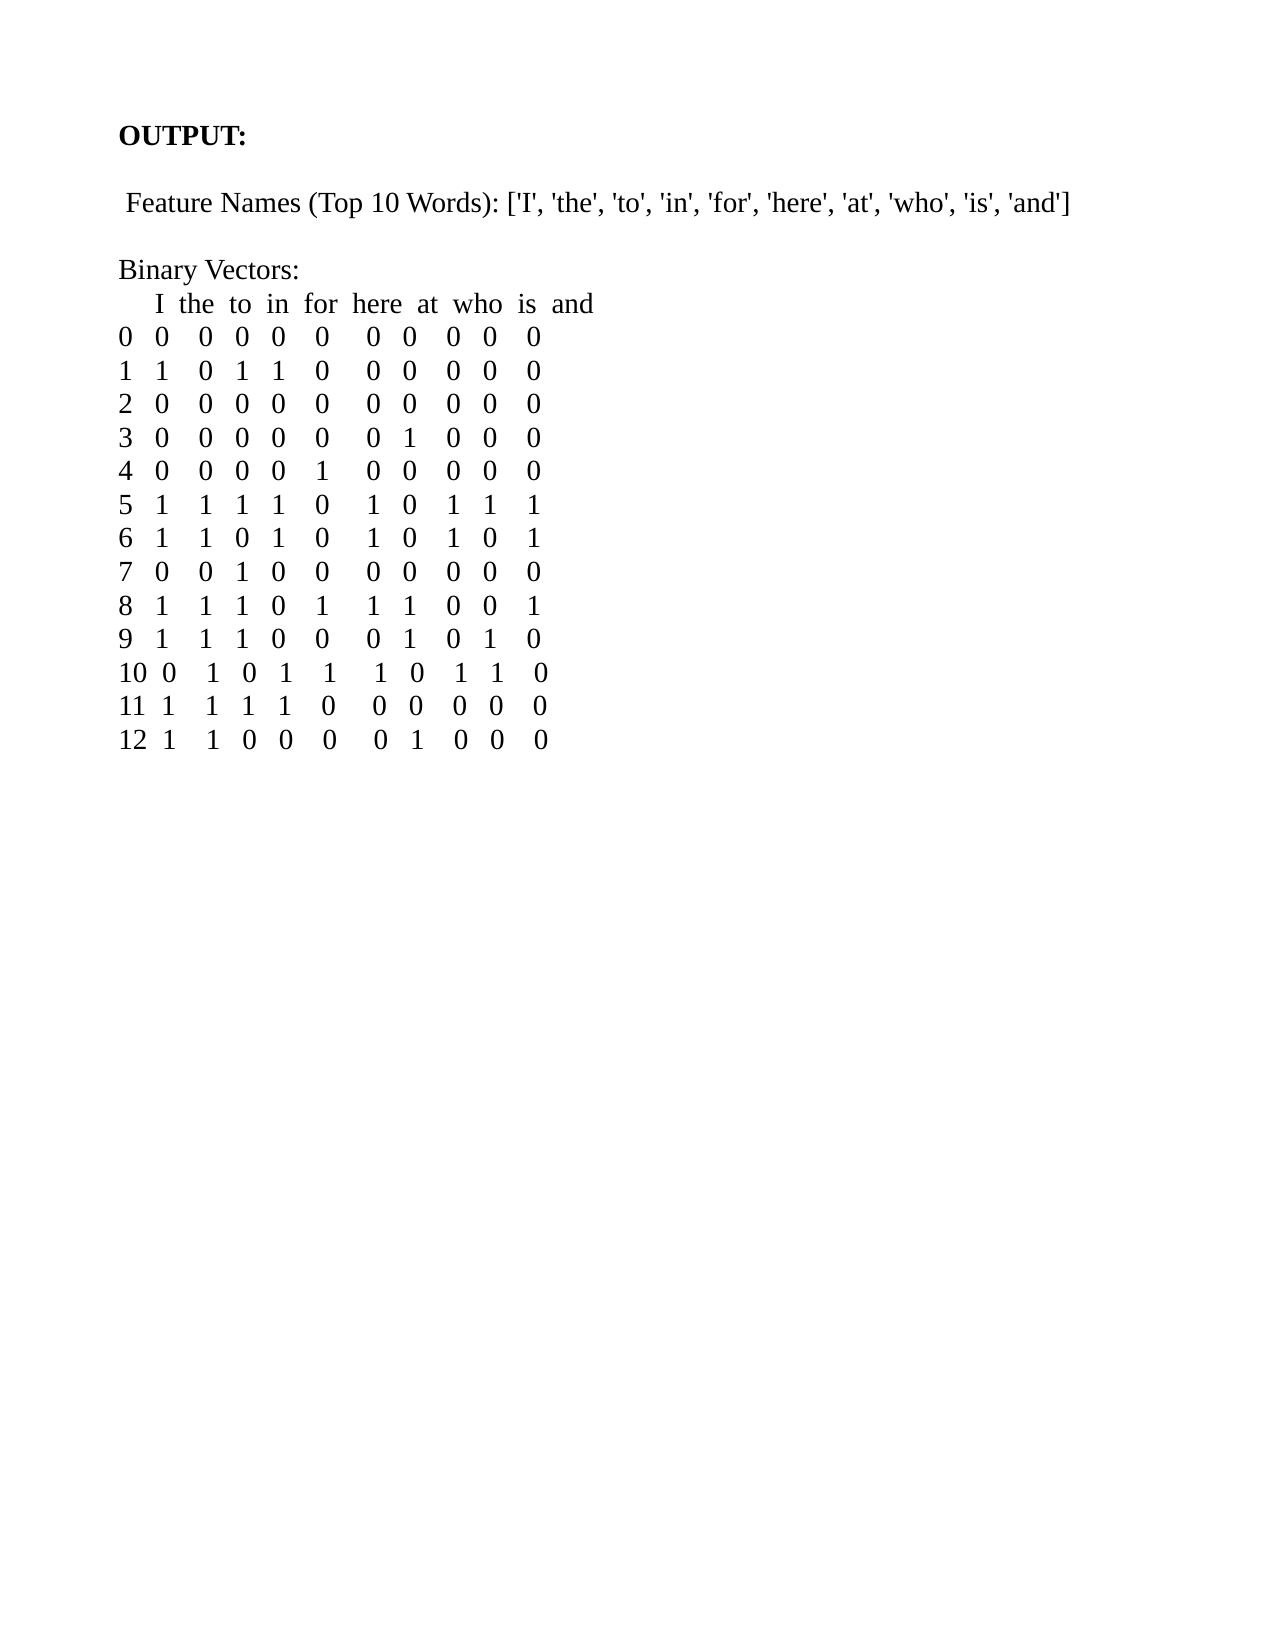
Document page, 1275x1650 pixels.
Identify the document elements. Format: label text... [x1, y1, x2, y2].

text 8 1 1 1 0 1 1 1 0 0 1 [118, 588, 1157, 621]
text OUTPUT: [118, 118, 1157, 152]
text Feature Names (Top 10 Words): ['I', 'the', 'to', 'in', 'for', 'here', 'at', 'who', 'is', 'and'] [118, 185, 1157, 219]
text 12 1 1 0 0 0 0 1 0 0 0 [118, 722, 1157, 755]
text 3 0 0 0 0 0 0 1 0 0 0 [118, 420, 1157, 453]
text 1 1 0 1 1 0 0 0 0 0 0 [118, 353, 1157, 386]
text Binary Vectors: [118, 252, 1157, 286]
text 7 0 0 1 0 0 0 0 0 0 0 [118, 554, 1157, 588]
text 0 0 0 0 0 0 0 0 0 0 0 [118, 319, 1157, 353]
text 6 1 1 0 1 0 1 0 1 0 1 [118, 521, 1157, 554]
text 10 0 1 0 1 1 1 0 1 1 0 [118, 655, 1157, 688]
text 4 0 0 0 0 1 0 0 0 0 0 [118, 453, 1157, 487]
text 2 0 0 0 0 0 0 0 0 0 0 [118, 386, 1157, 420]
text 11 1 1 1 1 0 0 0 0 0 0 [118, 688, 1157, 722]
text 5 1 1 1 1 0 1 0 1 1 1 [118, 487, 1157, 521]
text 9 1 1 1 0 0 0 1 0 1 0 [118, 621, 1157, 655]
text I the to in for here at who is and [118, 286, 1157, 319]
